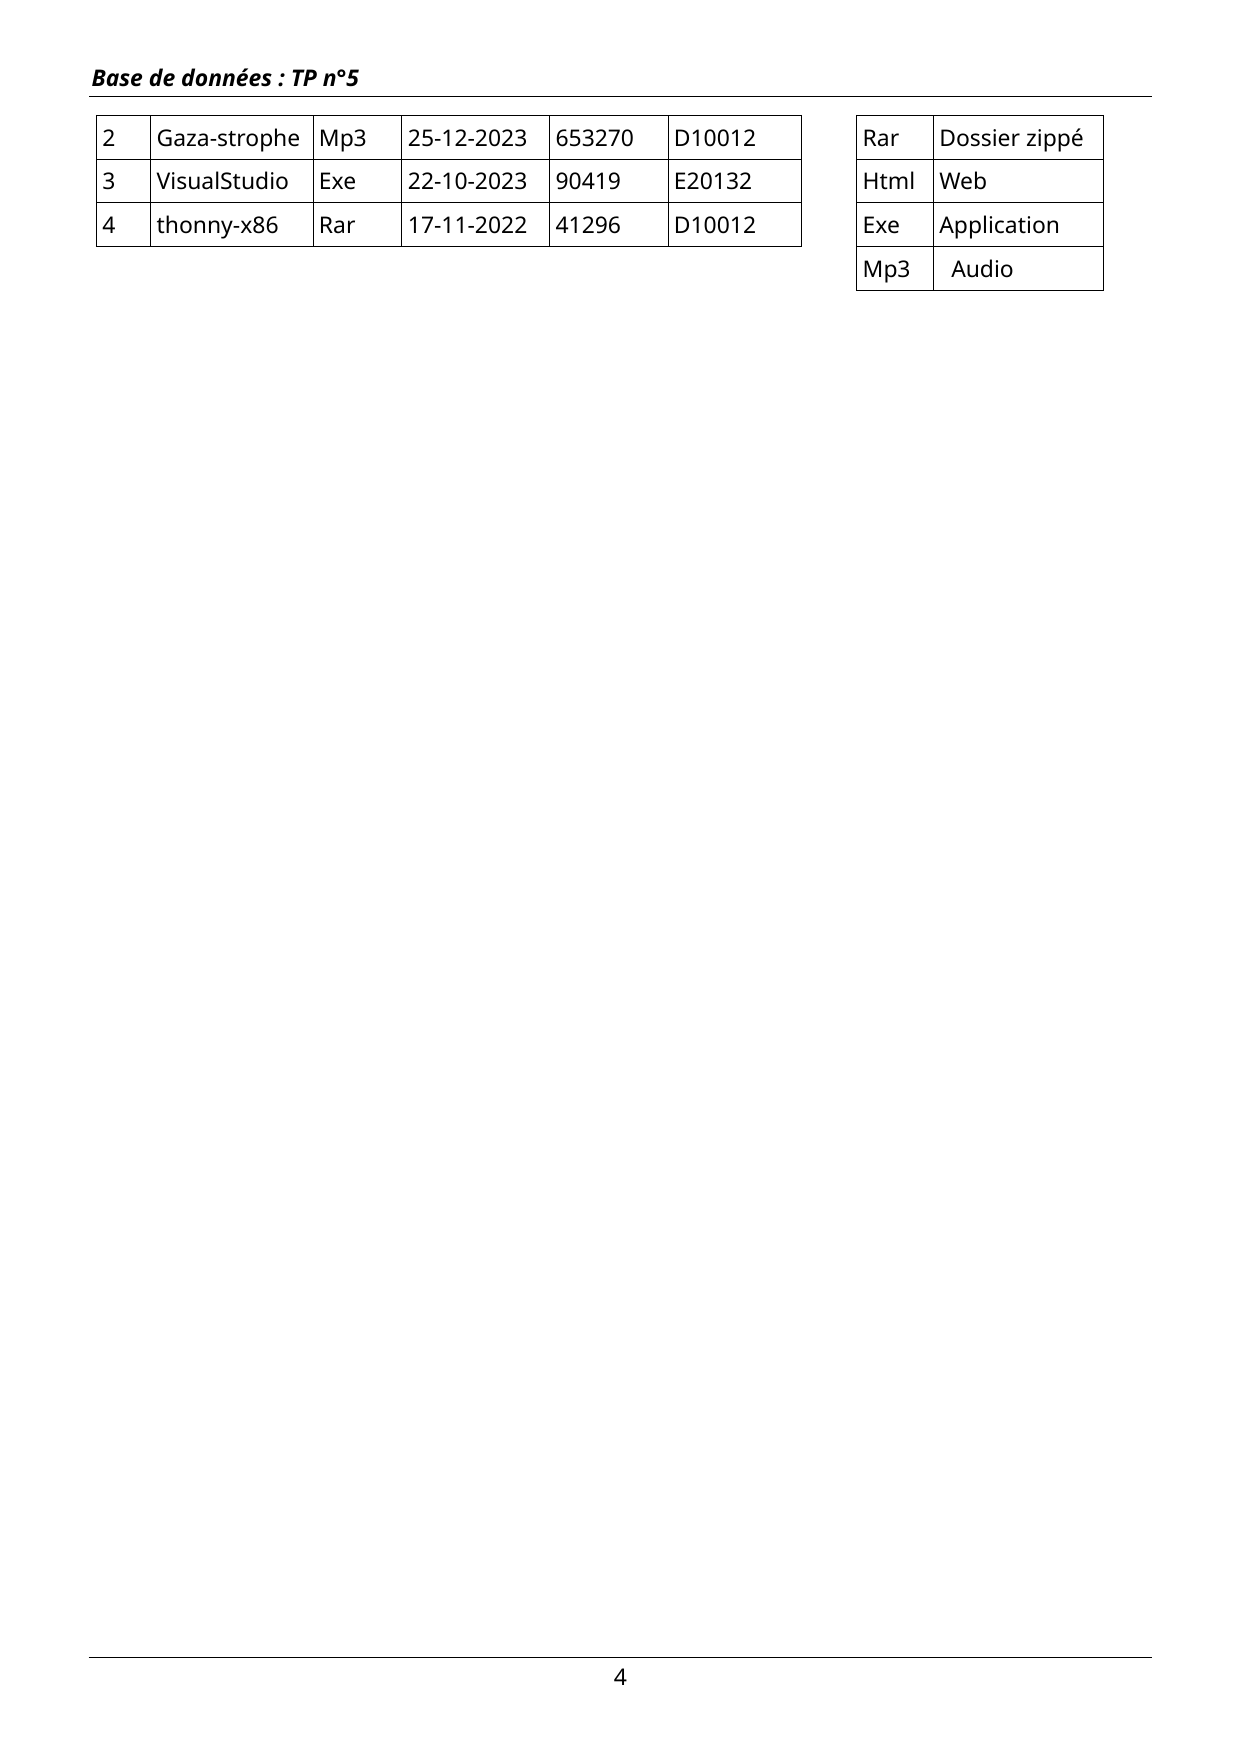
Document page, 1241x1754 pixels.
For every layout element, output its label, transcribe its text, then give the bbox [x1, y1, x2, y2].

table_cell Dossier zippé [934, 116, 1103, 158]
table_cell VisualStudio [151, 160, 313, 202]
table_header [89, 109, 809, 297]
table_cell D10012 [669, 116, 801, 158]
table_cell Html [857, 160, 933, 202]
table_header [809, 109, 1152, 297]
table_cell 653270 [550, 116, 668, 158]
table_cell Audio [934, 247, 1103, 290]
table_cell D10012 [669, 203, 801, 246]
table_cell thonny-x86 [151, 203, 313, 246]
table_cell Web [934, 160, 1103, 202]
table_cell 25-12-2023 [402, 116, 549, 158]
table_cell 22-10-2023 [402, 160, 549, 202]
table_cell Rar [857, 116, 933, 158]
table_cell Exe [314, 160, 401, 202]
table_cell Gaza-strophe [151, 116, 313, 158]
table_cell E20132 [669, 160, 801, 202]
table_cell Mp3 [857, 247, 933, 290]
table_cell Rar [314, 203, 401, 246]
table_cell 17-11-2022 [402, 203, 549, 246]
table_cell Mp3 [314, 116, 401, 158]
table_cell 90419 [550, 160, 668, 202]
table_cell 4 [97, 203, 150, 246]
table_cell 2 [97, 116, 150, 158]
table_cell 41296 [550, 203, 668, 246]
table_cell Application [934, 203, 1103, 246]
table_cell Exe [857, 203, 933, 246]
table_cell 3 [97, 160, 150, 202]
